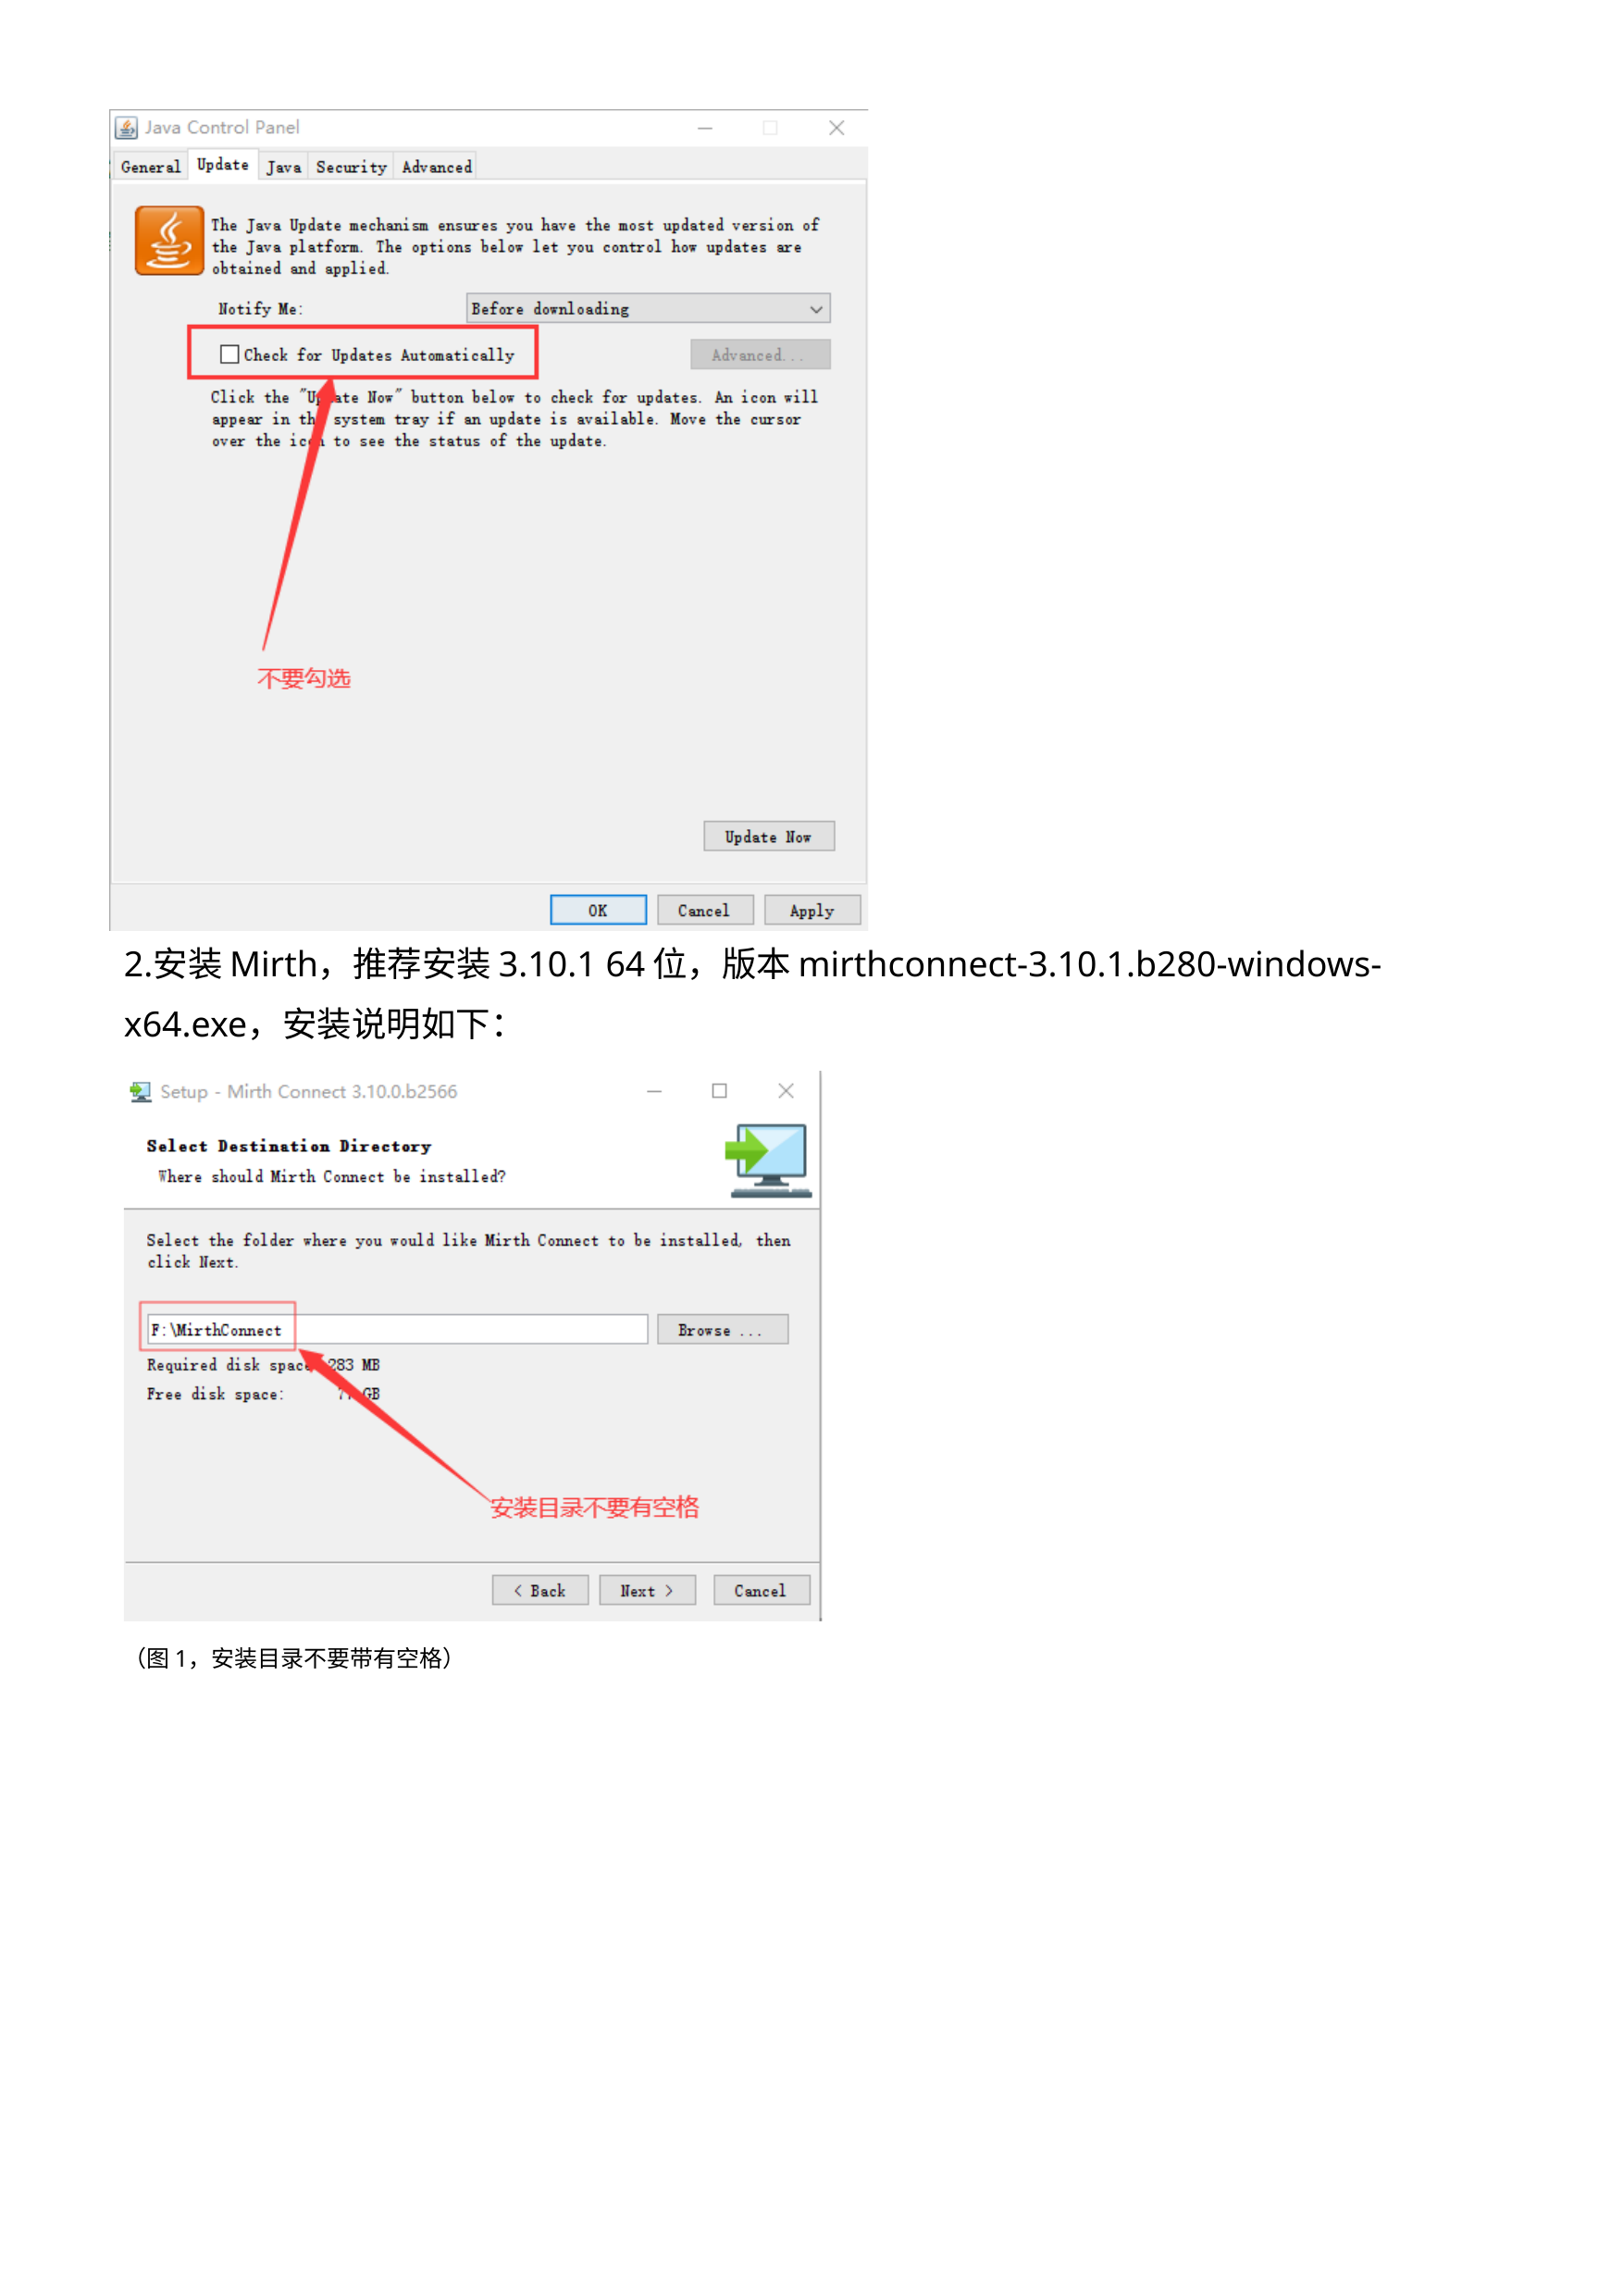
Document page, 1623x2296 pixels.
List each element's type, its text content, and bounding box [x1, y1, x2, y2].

picture [109, 109, 869, 931]
text （图1，安装目录不要带有空格） [124, 1641, 1499, 1674]
text 2.安装Mirth，推荐安装3.10.1 64位，版本mirthconnect-3.10.1.b280-windows-x64.exe，安装说明如下： [124, 936, 1499, 1047]
picture [123, 1071, 823, 1621]
